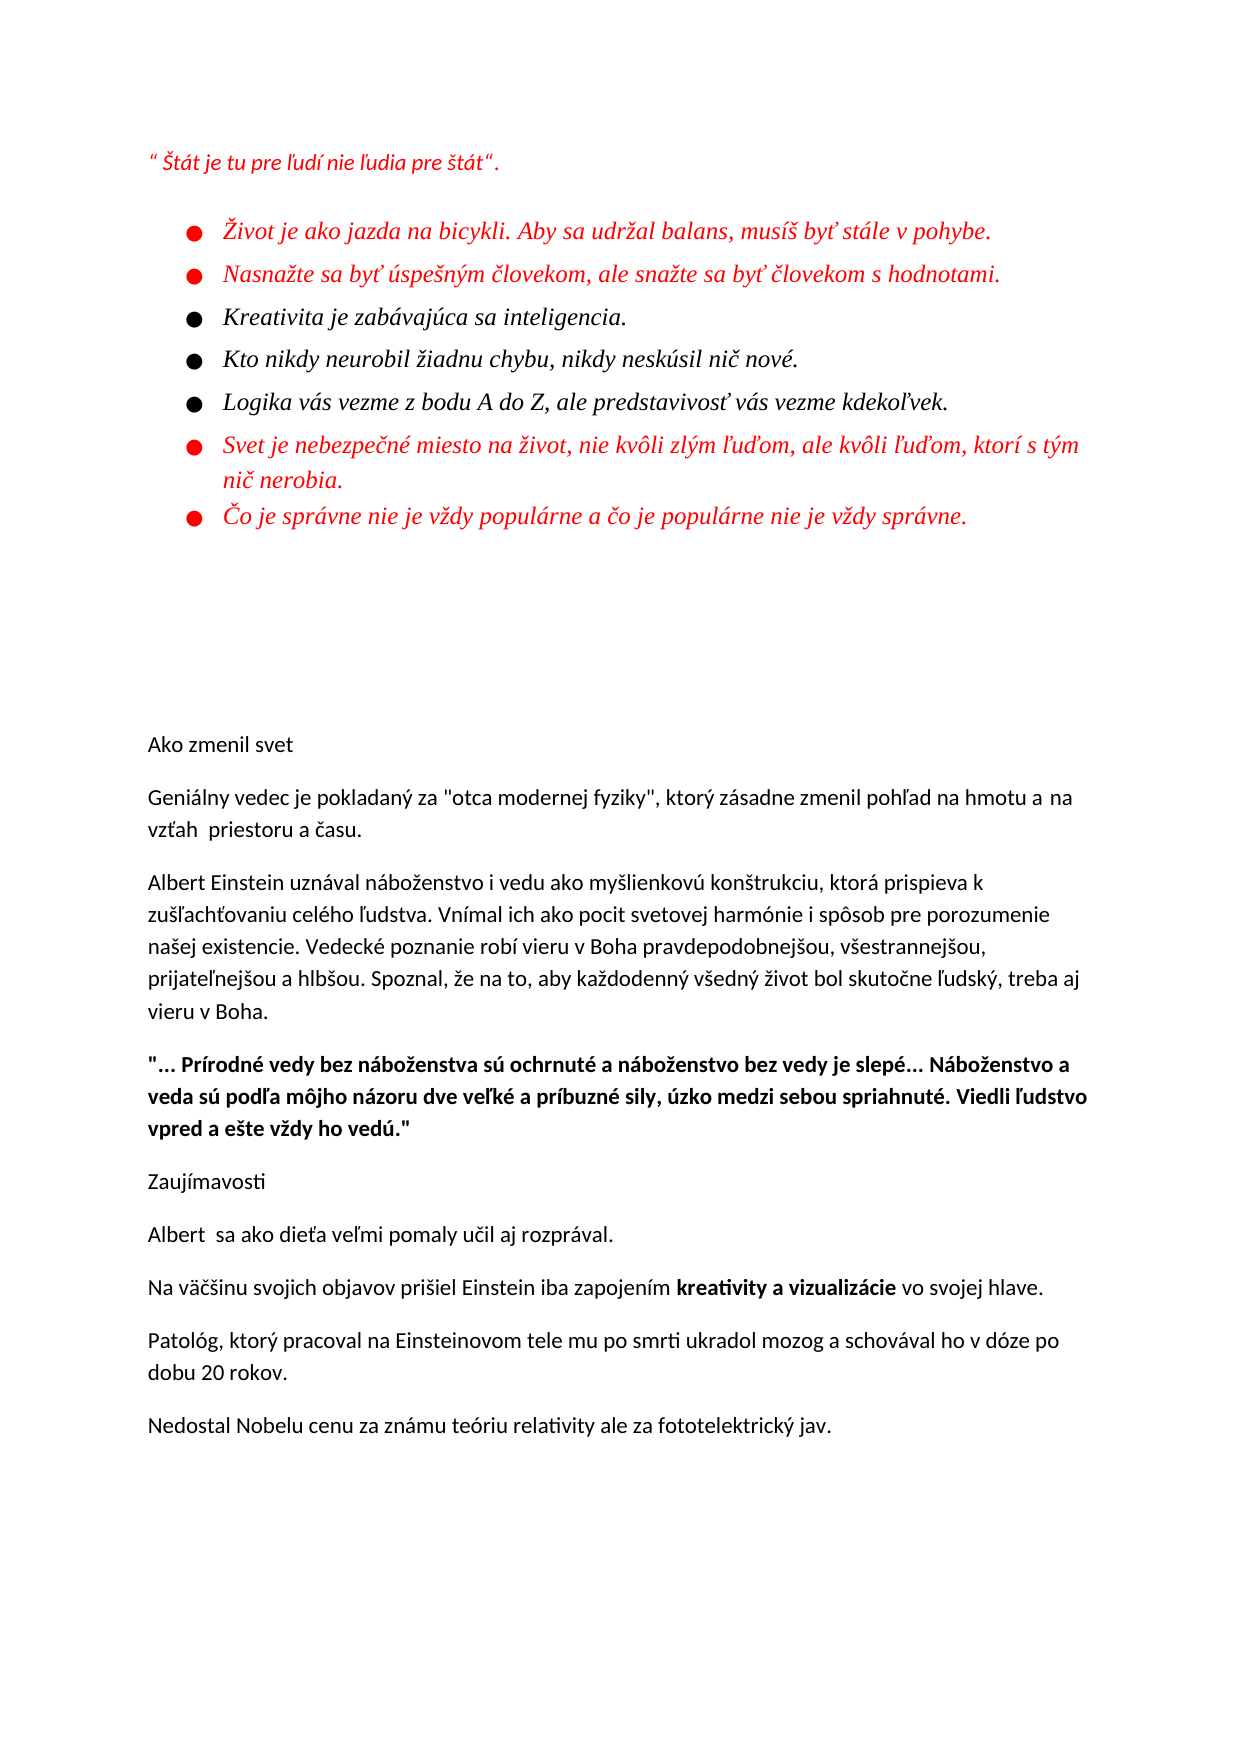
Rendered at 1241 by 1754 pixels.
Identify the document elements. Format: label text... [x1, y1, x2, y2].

list Logika vás vezme z bodu A do Z, ale predstavivosť vás vezme kdekoľvek. [185, 380, 1093, 422]
list Kreativita je zabávajúca sa inteligencia. [185, 294, 1093, 337]
list Kto nikdy neurobil žiadnu chybu, nikdy neskúsil nič nové. [185, 337, 1093, 380]
text Albert sa ako dieťa veľmi pomaly učil aj rozprával. [148, 1220, 1093, 1248]
text Patológ, ktorý pracoval na Einsteinovom tele mu po smrti ukradol mozog a schovával ho v dóze po dobu 20 rokov. [148, 1326, 1093, 1386]
list Čo je správne nie je vždy populárne a čo je populárne nie je vždy správne. [185, 494, 1093, 537]
text Nedostal Nobelu cenu za známu teóriu relativity ale za fototelektrický jav. [148, 1411, 1093, 1439]
text Na väčšinu svojich objavov prišiel Einstein iba zapojením kreativity a vizualizácie vo svojej hlave. [148, 1273, 1093, 1301]
text Geniálny vedec je pokladaný za "otca modernej fyziky", ktorý zásadne zmenil pohľad na hmotu a na vzťah priestoru a času. [148, 783, 1093, 843]
text Zaujímavosti [148, 1167, 1093, 1195]
list Svet je nebezpečné miesto na život, nie kvôli zlým ľuďom, ale kvôli ľuďom, ktorí s tým nič nerobia. [185, 422, 1093, 494]
list Život je ako jazda na bicykli. Aby sa udržal balans, musíš byť stále v pohybe. [185, 209, 1093, 252]
text “ Štát je tu pre ľudí nie ľudia pre štát“. [148, 148, 1093, 176]
text Albert Einstein uznával náboženstvo i vedu ako myšlienkovú konštrukciu, ktorá prispieva k zušľachťovaniu celého ľudstva. Vnímal ich ako pocit svetovej harmónie i spôsob pre porozumenie našej existencie. Vedecké poznanie robí vieru v Boha pravdepodobnejšou, všestrannejšou, prijateľnejšou a hlbšou. Spoznal, že na to, aby každodenný všedný život bol skutočne ľudský, treba aj vieru v Boha. [148, 868, 1093, 1025]
list Nasnažte sa byť úspešným človekom, ale snažte sa byť človekom s hodnotami. [185, 252, 1093, 294]
text "... Prírodné vedy bez náboženstva sú ochrnuté a náboženstvo bez vedy je slepé... Náboženstvo a veda sú podľa môjho názoru dve veľké a príbuzné sily, úzko medzi sebou spriahnuté. Viedli ľudstvo vpred a ešte vždy ho vedú." [148, 1050, 1093, 1142]
text Ako zmenil svet [148, 730, 1093, 758]
